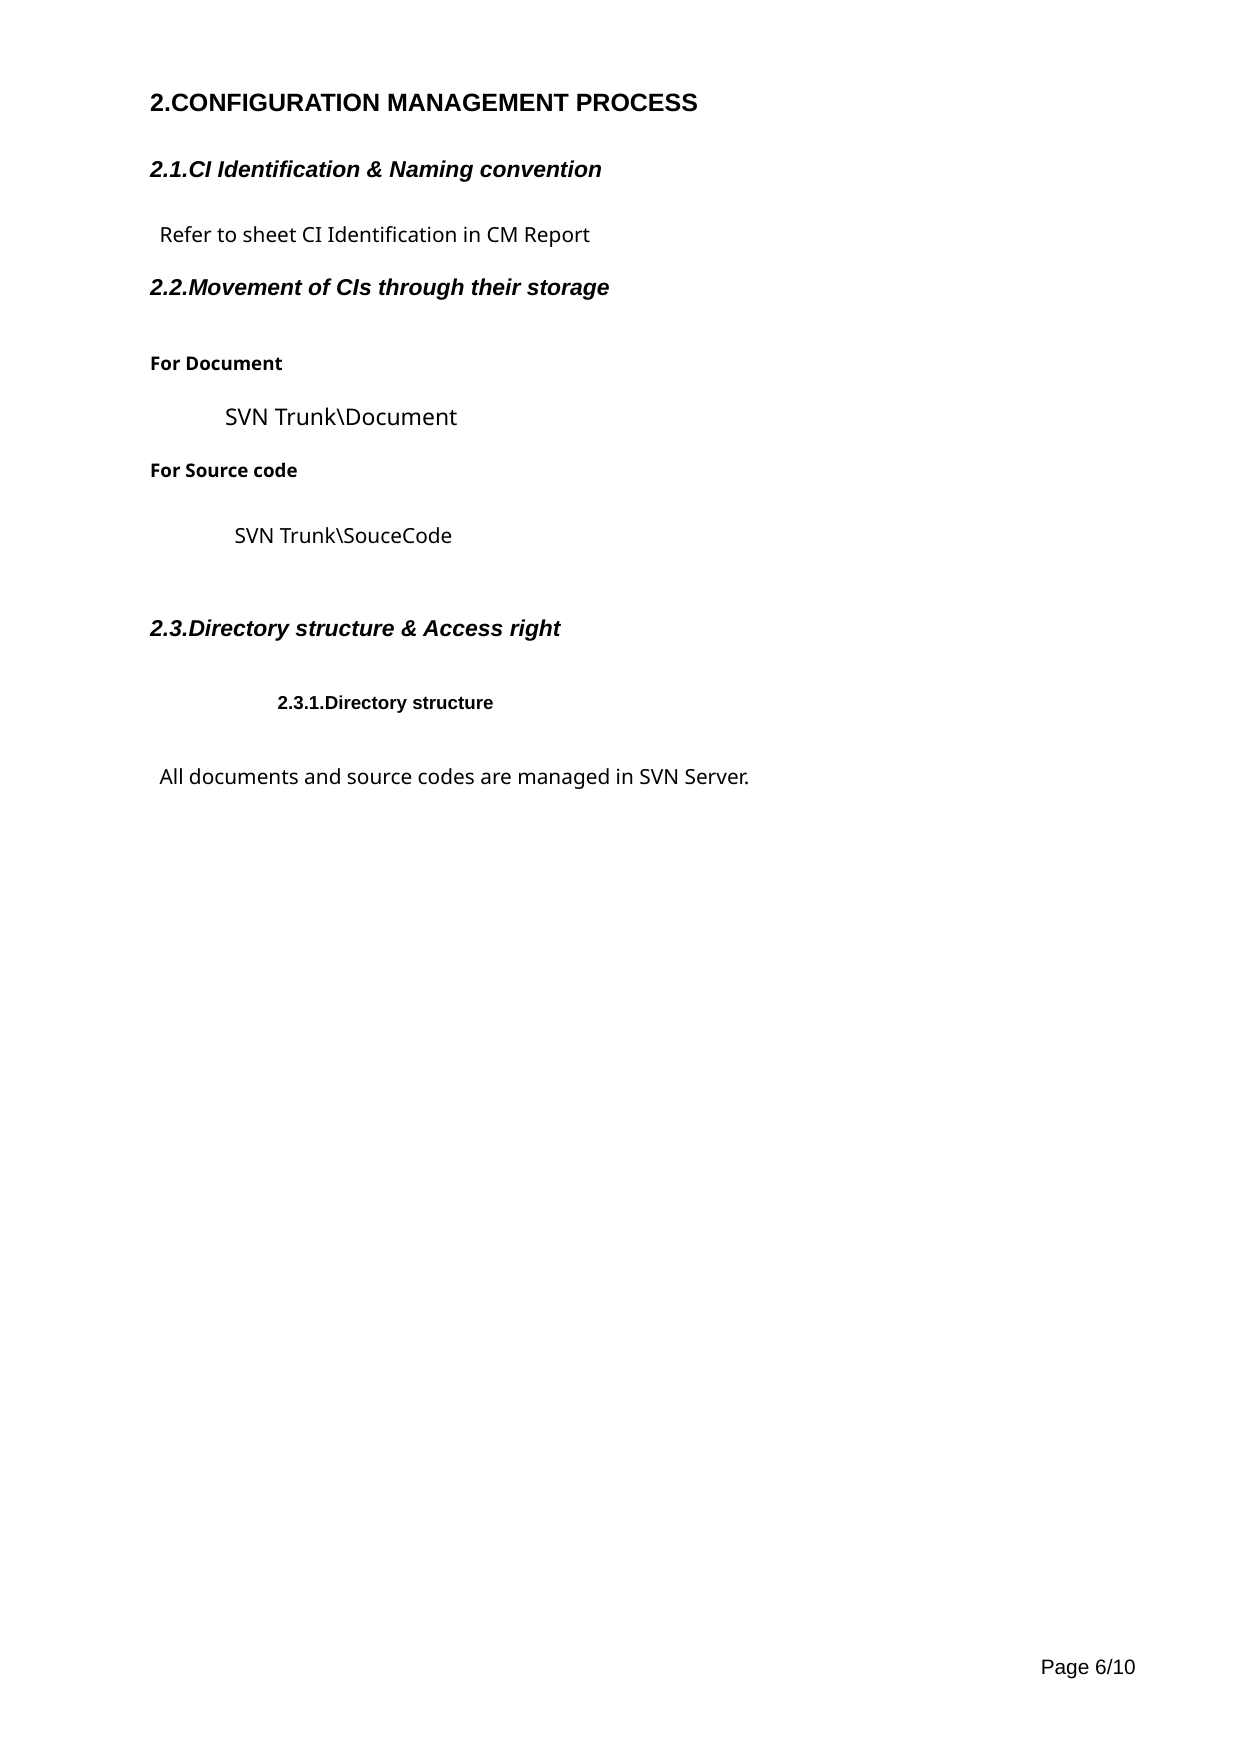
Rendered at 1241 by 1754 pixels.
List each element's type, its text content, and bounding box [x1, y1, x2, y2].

text SVN Trunk\Document [150, 401, 1136, 432]
subtitle CI Identification & Naming convention [150, 156, 1136, 182]
text Refer to sheet CI Identification in CM Report [159, 220, 1136, 248]
subtitle For Source code [150, 457, 1136, 483]
text All documents and source codes are managed in SVN Server. [159, 762, 1136, 790]
subtitle Movement of CIs through their storage [150, 273, 1136, 300]
text SVN Trunk\SouceCode [159, 521, 1136, 549]
subtitle Directory structure [277, 692, 1136, 714]
subtitle configuration management Process [150, 87, 1136, 116]
subtitle For Document [150, 351, 1136, 376]
subtitle Directory structure & Access right [150, 615, 1136, 641]
